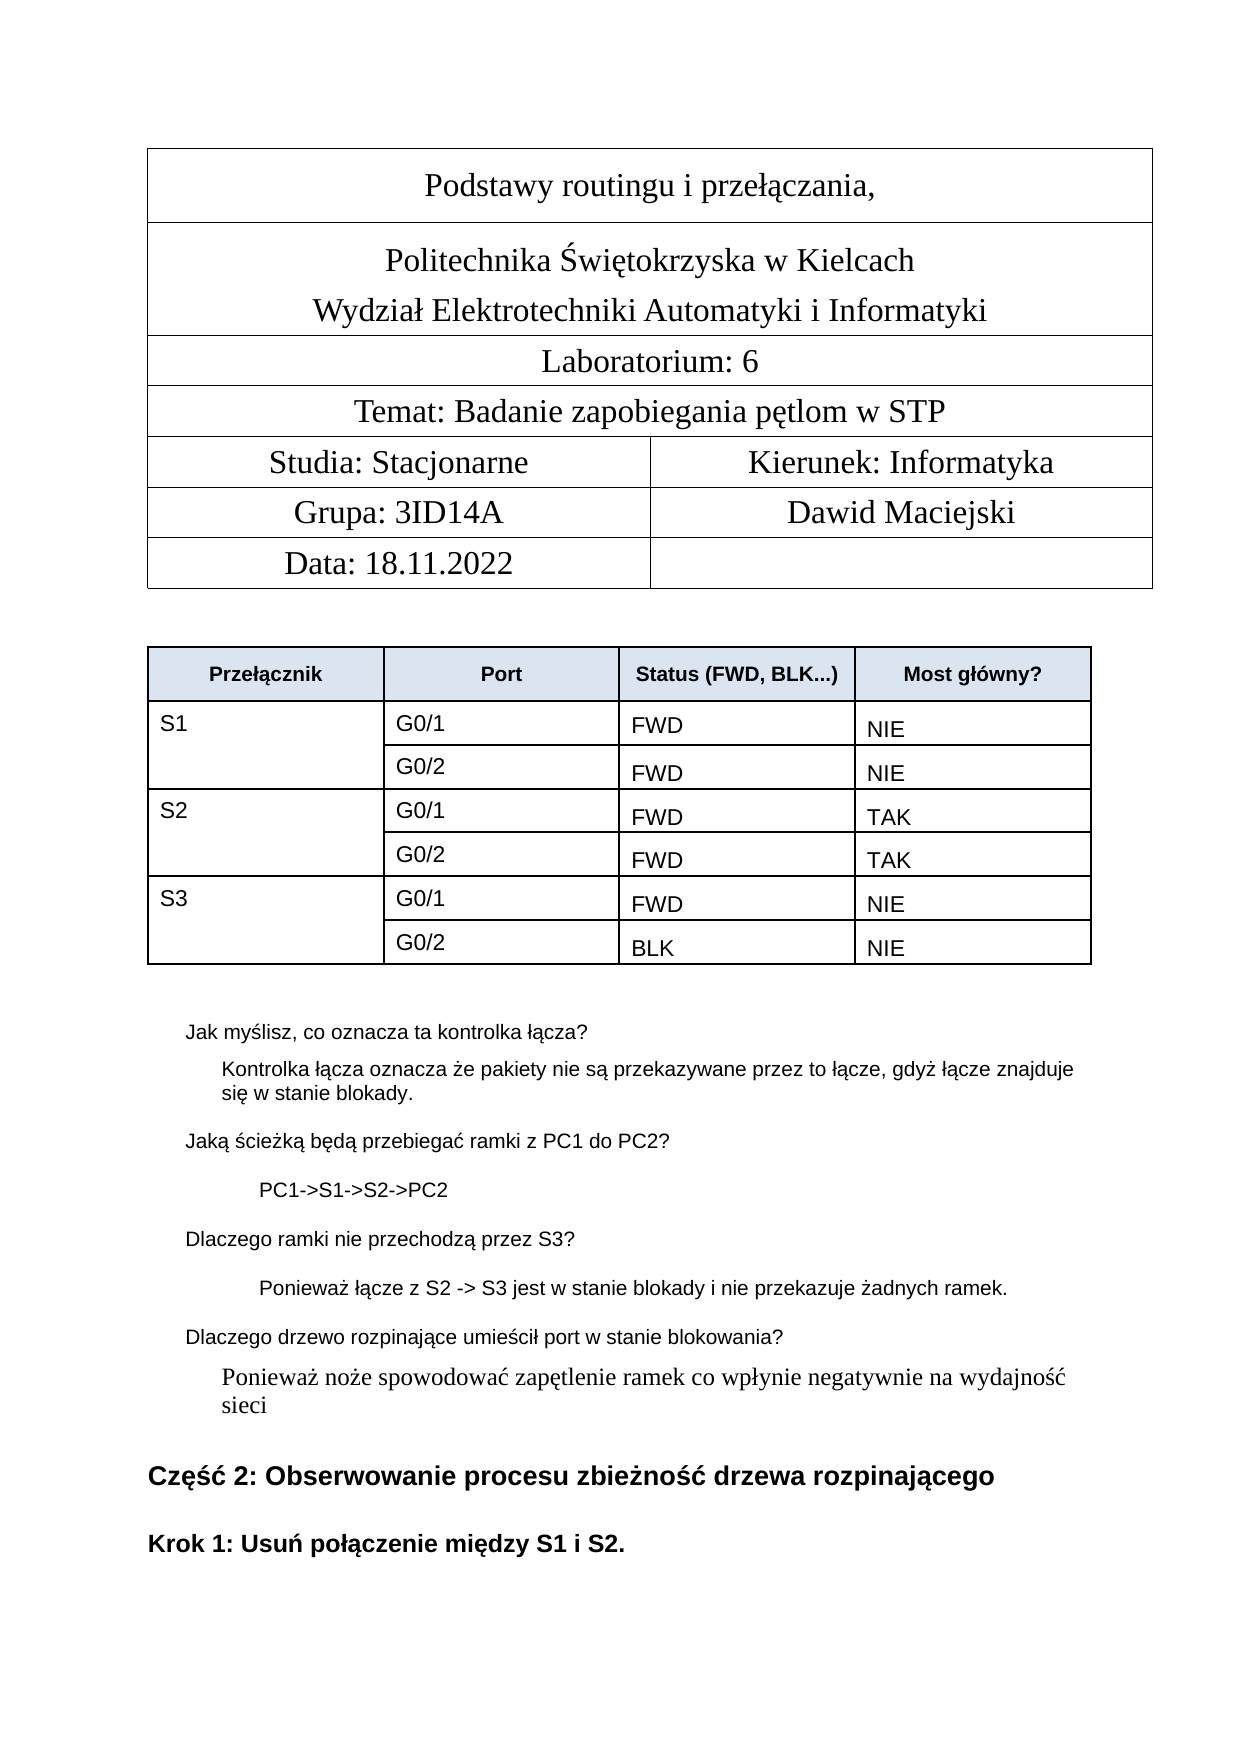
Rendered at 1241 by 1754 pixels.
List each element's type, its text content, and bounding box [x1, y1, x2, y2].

table_cell Kierunek: Informatyka [651, 437, 1152, 486]
table_header Podstawy routingu i przełączania, [148, 149, 1152, 222]
table_cell G0/2 [385, 746, 618, 787]
table_cell TAK [856, 833, 1090, 875]
text Jaką ścieżką będą przebiegać ramki z PC1 do PC2? [185, 1129, 1093, 1153]
table_header Most główny? [856, 648, 1090, 700]
table_cell NIE [856, 877, 1090, 919]
table_cell S1 [149, 702, 383, 743]
text Jak myślisz, co oznacza ta kontrolka łącza? [185, 1020, 1093, 1044]
table_cell S1 [149, 744, 383, 787]
table_cell NIE [856, 746, 1090, 787]
table_cell NIE [856, 921, 1090, 963]
table_header Port [385, 648, 618, 700]
table_cell Dawid Maciejski [651, 488, 1152, 537]
text Ponieważ łącze z S2 -> S3 jest w stanie blokady i nie przekazuje żadnych ramek. [185, 1276, 1093, 1300]
table_cell S2 [149, 831, 383, 875]
table_cell S2 [149, 790, 383, 831]
table_cell Studia: Stacjonarne [148, 437, 650, 486]
table_cell G0/2 [385, 833, 618, 875]
table_cell FWD [620, 702, 854, 743]
table_cell G0/1 [385, 790, 618, 831]
table_cell Data: 18.11.2022 [148, 538, 650, 588]
table_cell S3 [149, 877, 383, 919]
table_cell NIE [856, 702, 1090, 743]
text Ponieważ noże spowodować zapętlenie ramek co wpłynie negatywnie na wydajność sieci [221, 1362, 1093, 1419]
table_cell TAK [856, 790, 1090, 831]
table_cell G0/2 [385, 921, 618, 963]
table_cell FWD [620, 877, 854, 919]
table_cell G0/1 [385, 702, 618, 743]
table_header Status (FWD, BLK...) [620, 648, 854, 700]
table_header Przełącznik [149, 648, 383, 700]
table_cell Laboratorium: 6 [148, 336, 1152, 385]
text Dlaczego ramki nie przechodzą przez S3? [185, 1227, 1093, 1251]
table_cell FWD [620, 833, 854, 875]
table_cell Politechnika Świętokrzyska w Kielcach Wydział Elektrotechniki Automatyki i Informatyki [148, 223, 1152, 334]
table_cell Grupa: 3ID14A [148, 488, 650, 537]
text Kontrolka łącza oznacza że pakiety nie są przekazywane przez to łącze, gdyż łącze znajduje się w stanie blokady. [221, 1056, 1093, 1104]
subtitle Krok 1: Usuń połączenie między S1 i S2. [148, 1529, 1093, 1558]
table_cell BLK [620, 921, 854, 963]
table_cell FWD [620, 746, 854, 787]
table_cell G0/1 [385, 877, 618, 919]
table_cell [651, 538, 1152, 588]
text Dlaczego drzewo rozpinające umieścił port w stanie blokowania? [185, 1325, 1093, 1349]
text PC1->S1->S2->PC2 [185, 1178, 1093, 1202]
table_cell FWD [620, 790, 854, 831]
table_cell Temat: Badanie zapobiegania pętlom w STP [148, 386, 1152, 436]
subtitle Część 2: Obserwowanie procesu zbieżność drzewa rozpinającego [148, 1460, 1093, 1492]
table_cell S3 [149, 919, 383, 963]
